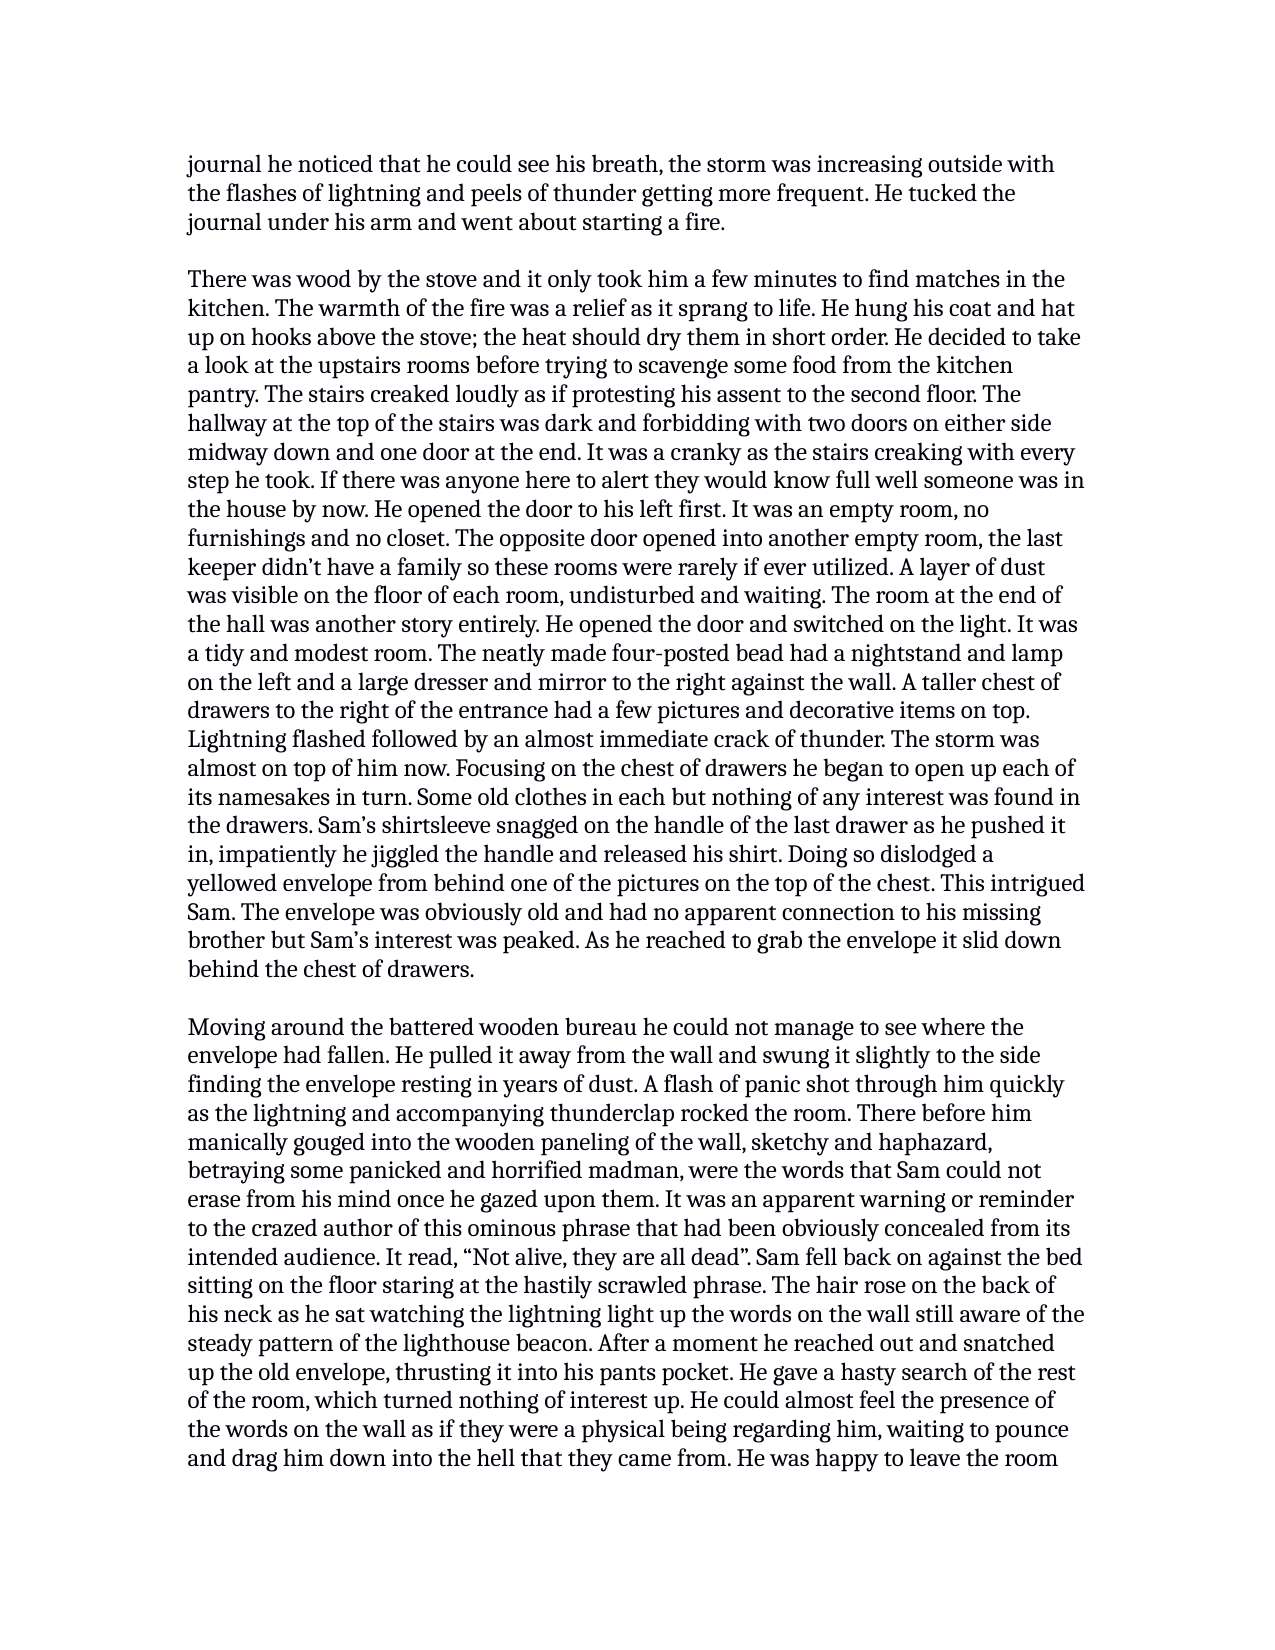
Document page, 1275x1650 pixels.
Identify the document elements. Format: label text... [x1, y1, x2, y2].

text journal he noticed that he could see his breath, the storm was increasing outside with the flashes of lightning and peels of thunder getting more frequent. He tucked the journal under his arm and went about starting a fire. [187, 150, 1087, 236]
text Moving around the battered wooden bureau he could not manage to see where the envelope had fallen. He pulled it away from the wall and swung it slightly to the side finding the envelope resting in years of dust. A flash of panic shot through him quickly as the lightning and accompanying thunderclap rocked the room. There before him manically gouged into the wooden paneling of the wall, sketchy and haphazard, betraying some panicked and horrified madman, were the words that Sam could not erase from his mind once he gazed upon them. It was an apparent warning or reminder to the crazed author of this ominous phrase that had been obviously concealed from its intended audience. It read, “Not alive, they are all dead”. Sam fell back on against the bed sitting on the floor staring at the hastily scrawled phrase. The hair rose on the back of his neck as he sat watching the lightning light up the words on the wall still aware of the steady pattern of the lighthouse beacon. After a moment he reached out and snatched up the old envelope, thrusting it into his pants pocket. He gave a hasty search of the rest of the room, which turned nothing of interest up. He could almost feel the presence of the words on the wall as if they were a physical being regarding him, waiting to pounce and drag him down into the hell that they came from. He was happy to leave the room [187, 1012, 1087, 1472]
text There was wood by the stove and it only took him a few minutes to find matches in the kitchen. The warmth of the fire was a relief as it sprang to life. He hung his coat and hat up on hooks above the stove; the heat should dry them in short order. He decided to take a look at the upstairs rooms before trying to scavenge some food from the kitchen pantry. The stairs creaked loudly as if protesting his assent to the second floor. The hallway at the top of the stairs was dark and forbidding with two doors on either side midway down and one door at the end. It was a cranky as the stairs creaking with every step he took. If there was anyone here to alert they would know full well someone was in the house by now. He opened the door to his left first. It was an empty room, no furnishings and no closet. The opposite door opened into another empty room, the last keeper didn’t have a family so these rooms were rarely if ever utilized. A layer of dust was visible on the floor of each room, undisturbed and waiting. The room at the end of the hall was another story entirely. He opened the door and switched on the light. It was a tidy and modest room. The neatly made four-posted bead had a nightstand and lamp on the left and a large dresser and mirror to the right against the wall. A taller chest of drawers to the right of the entrance had a few pictures and decorative items on top. Lightning flashed followed by an almost immediate crack of thunder. The storm was almost on top of him now. Focusing on the chest of drawers he began to open up each of its namesakes in turn. Some old clothes in each but nothing of any interest was found in the drawers. Sam’s shirtsleeve snagged on the handle of the last drawer as he pushed it in, impatiently he jiggled the handle and released his shirt. Doing so dislodged a yellowed envelope from behind one of the pictures on the top of the chest. This intrigued Sam. The envelope was obviously old and had no apparent connection to his missing brother but Sam’s interest was peaked. As he reached to grab the envelope it slid down behind the chest of drawers. [187, 265, 1087, 984]
